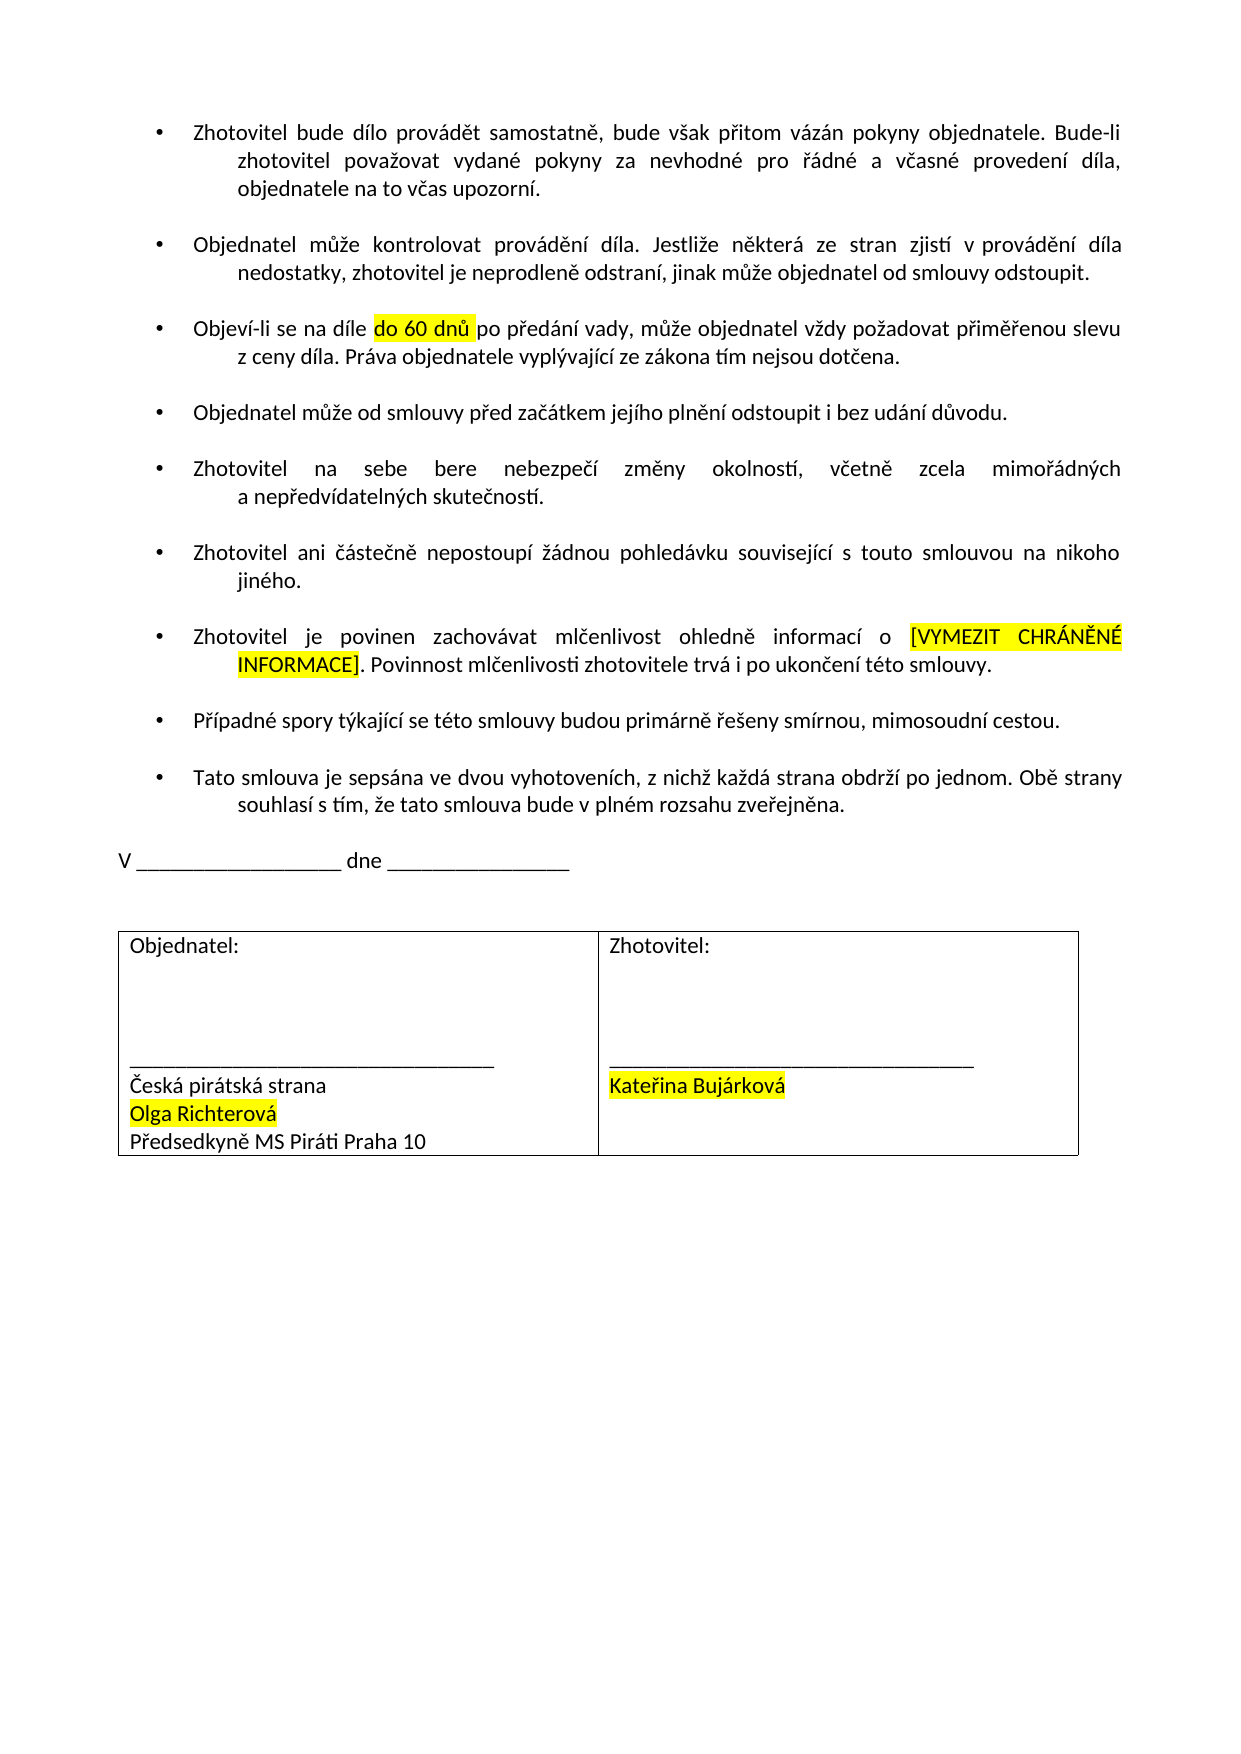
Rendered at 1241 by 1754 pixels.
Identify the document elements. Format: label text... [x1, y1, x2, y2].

list Tato smlouva je sepsána ve dvou vyhotoveních, z nichž každá strana obdrží po jednom. Obě strany souhlasí s tím, že tato smlouva bude v plném rozsahu zveřejněna. [156, 763, 1122, 819]
list Objednatel může od smlouvy před začátkem jejího plnění odstoupit i bez udání důvodu. [156, 398, 1122, 426]
list Objednatel může kontrolovat provádění díla. Jestliže některá ze stran zjistí v provádění díla nedostatky, zhotovitel je neprodleně odstraní, jinak může objednatel od smlouvy odstoupit. [156, 230, 1122, 286]
list Zhotovitel je povinen zachovávat mlčenlivost ohledně informací o [VYMEZIT CHRÁNĚNÉ INFORMACE]. Povinnost mlčenlivosti zhotovitele trvá i po ukončení této smlouvy. [156, 622, 1122, 678]
table_header Objednatel: ________________________________ Česká pirátská strana Olga Richterová Předsedkyně MS Piráti Praha 10 [119, 932, 598, 1155]
list Objeví-li se na díle do 60 dnů po předání vady, může objednatel vždy požadovat přiměřenou slevu z ceny díla. Práva objednatele vyplývající ze zákona tím nejsou dotčena. [156, 314, 1122, 370]
list Zhotovitel na sebe bere nebezpečí změny okolností, včetně zcela mimořádných a nepředvídatelných skutečností. [156, 454, 1122, 510]
table_header Zhotovitel: ________________________________ Kateřina Bujárková [599, 932, 1078, 1155]
text V __________________ dne ________________ [118, 847, 1122, 875]
list Zhotovitel bude dílo provádět samostatně, bude však přitom vázán pokyny objednatele. Bude-li zhotovitel považovat vydané pokyny za nevhodné pro řádné a včasné provedení díla, objednatele na to včas upozorní. [156, 118, 1122, 202]
list Zhotovitel ani částečně nepostoupí žádnou pohledávku související s touto smlouvou na nikoho jiného. [156, 538, 1122, 594]
list Případné spory týkající se této smlouvy budou primárně řešeny smírnou, mimosoudní cestou. [156, 707, 1122, 734]
